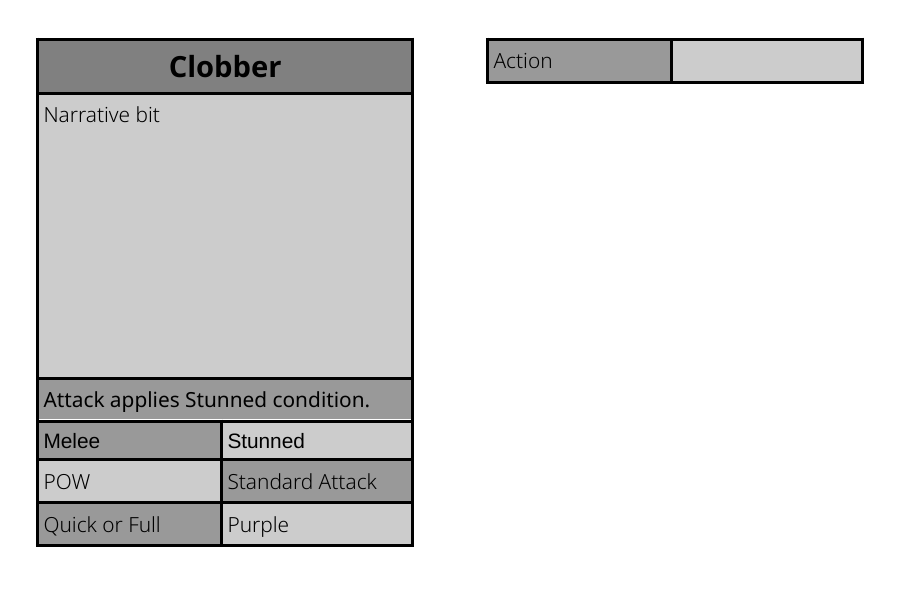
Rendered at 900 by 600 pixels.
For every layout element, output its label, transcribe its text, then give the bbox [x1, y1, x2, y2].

table_cell Action [489, 41, 670, 81]
table_cell Quick or Full [39, 504, 220, 544]
table_cell Purple [223, 504, 411, 544]
table_cell Attack applies Stunned condition. [39, 380, 411, 419]
table_header Clobber [39, 41, 411, 92]
table_cell Narrative bit [39, 95, 411, 377]
table_cell Standard Attack [223, 461, 411, 501]
table_cell Stunned [223, 423, 411, 458]
table_cell [673, 41, 861, 81]
table_cell Melee [39, 423, 220, 458]
table_cell POW [39, 461, 220, 501]
